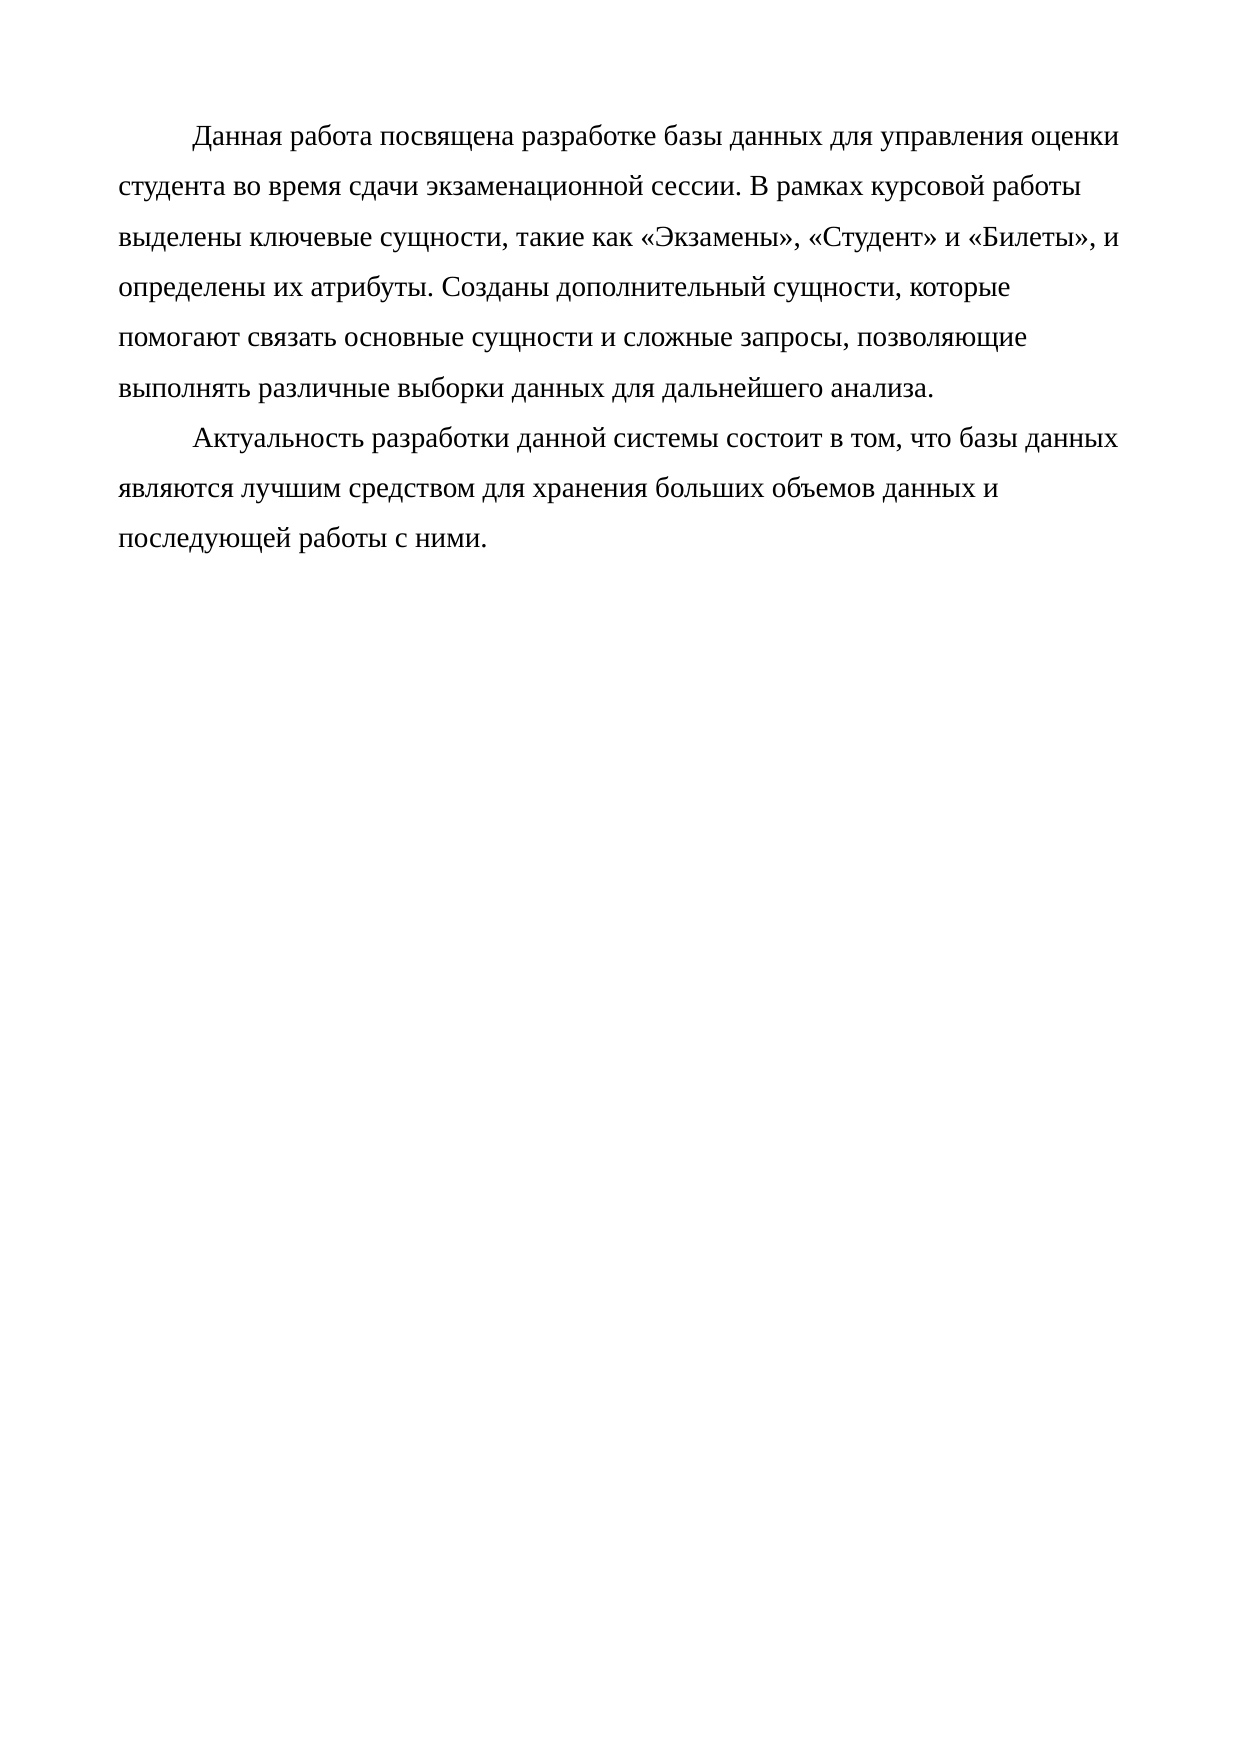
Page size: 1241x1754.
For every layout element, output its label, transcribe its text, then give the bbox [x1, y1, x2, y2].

text Данная работа посвящена разработке базы данных для управления оценки студента во время сдачи экзаменационной сессии. В рамках курсовой работы выделены ключевые сущности, такие как «Экзамены», «Студент» и «Билеты», и определены их атрибуты. Созданы дополнительный сущности, которые помогают связать основные сущности и сложные запросы, позволяющие выполнять различные выборки данных для дальнейшего анализа. [118, 118, 1122, 403]
text являются лучшим средством для хранения больших объемов данных и последующей работы с ними. [118, 470, 1122, 554]
text Актуальность разработки данной системы состоит в том, что базы данных [118, 420, 1122, 453]
